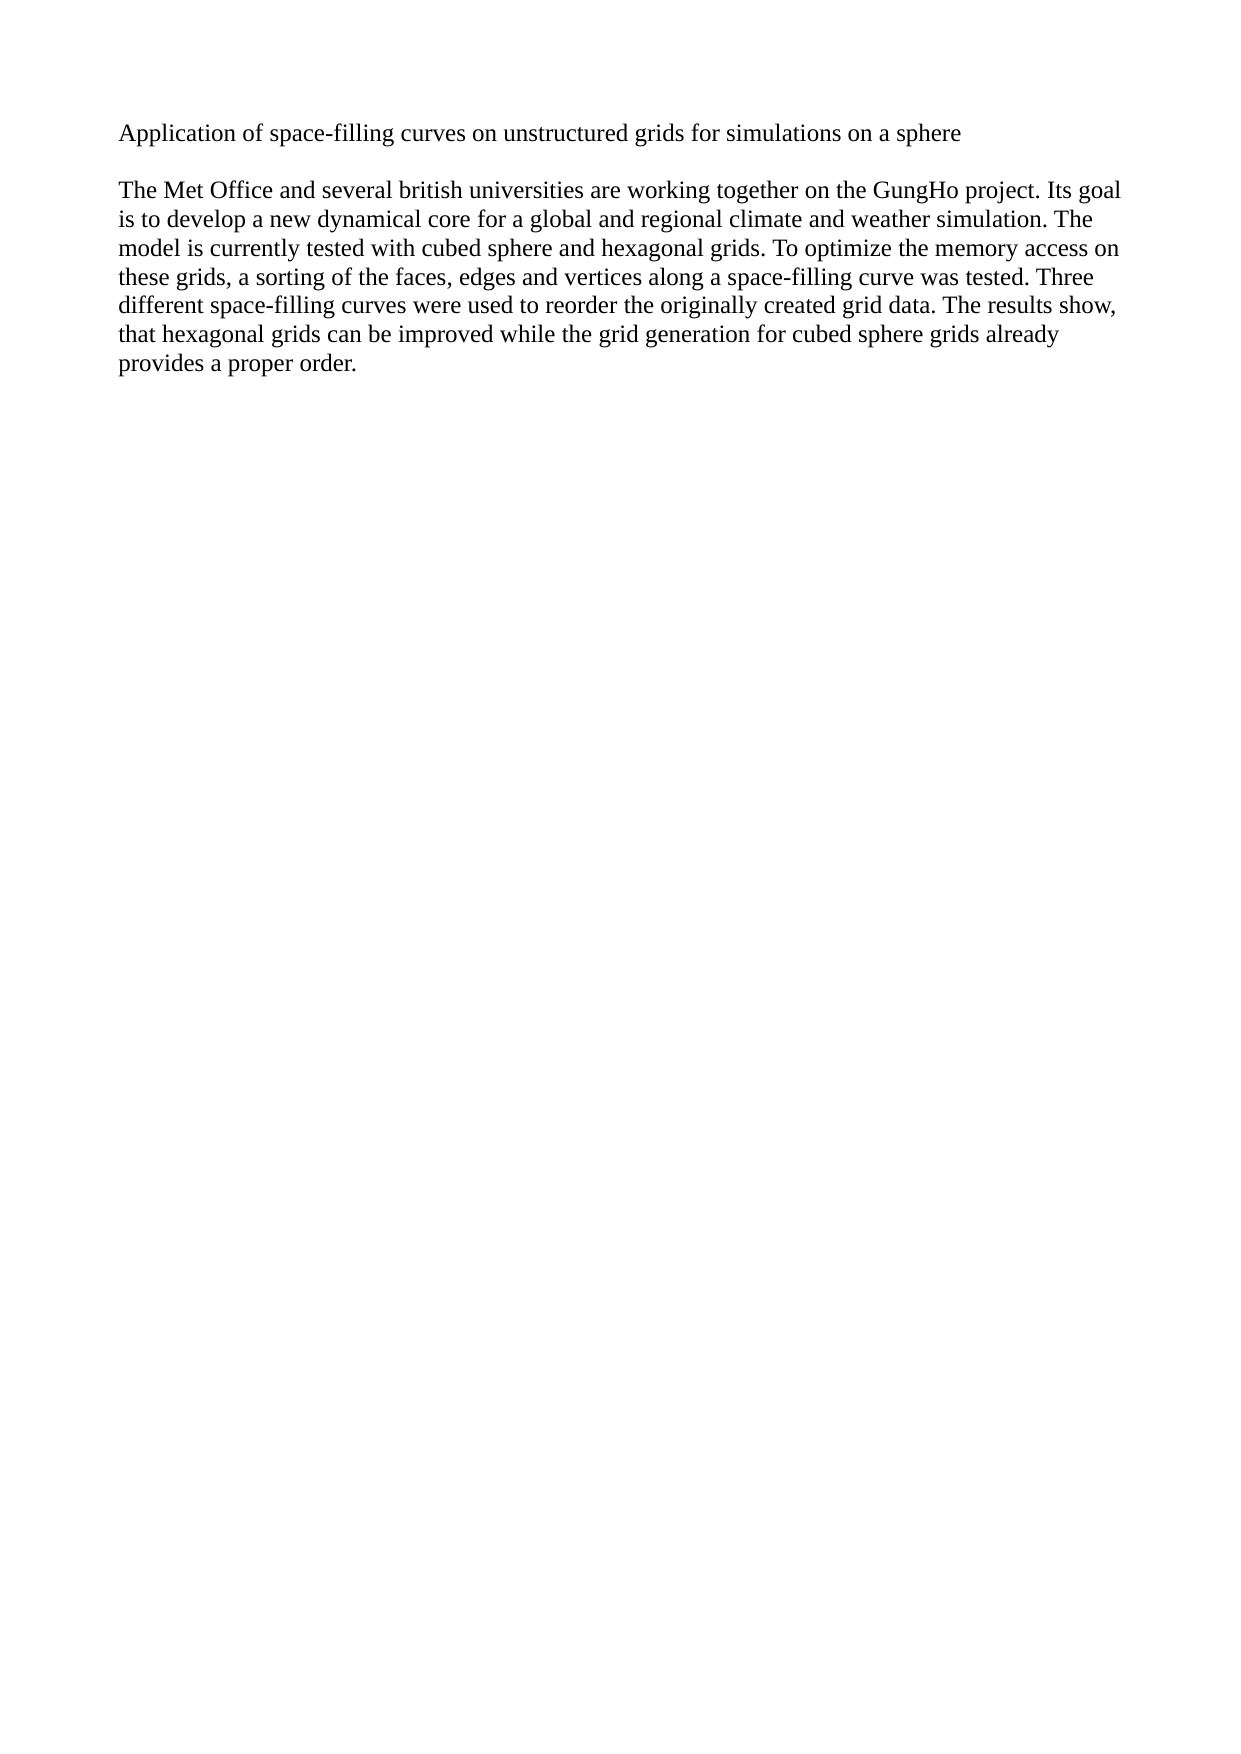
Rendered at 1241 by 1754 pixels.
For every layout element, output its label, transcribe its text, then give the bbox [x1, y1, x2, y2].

text The Met Office and several british universities are working together on the GungHo project. Its goal is to develop a new dynamical core for a global and regional climate and weather simulation. The model is currently tested with cubed sphere and hexagonal grids. To optimize the memory access on these grids, a sorting of the faces, edges and vertices along a space-filling curve was tested. Three different space-filling curves were used to reorder the originally created grid data. The results show, that hexagonal grids can be improved while the grid generation for cubed sphere grids already provides a proper order. [118, 176, 1122, 377]
text Application of space-filling curves on unstructured grids for simulations on a sphere [118, 118, 1122, 147]
